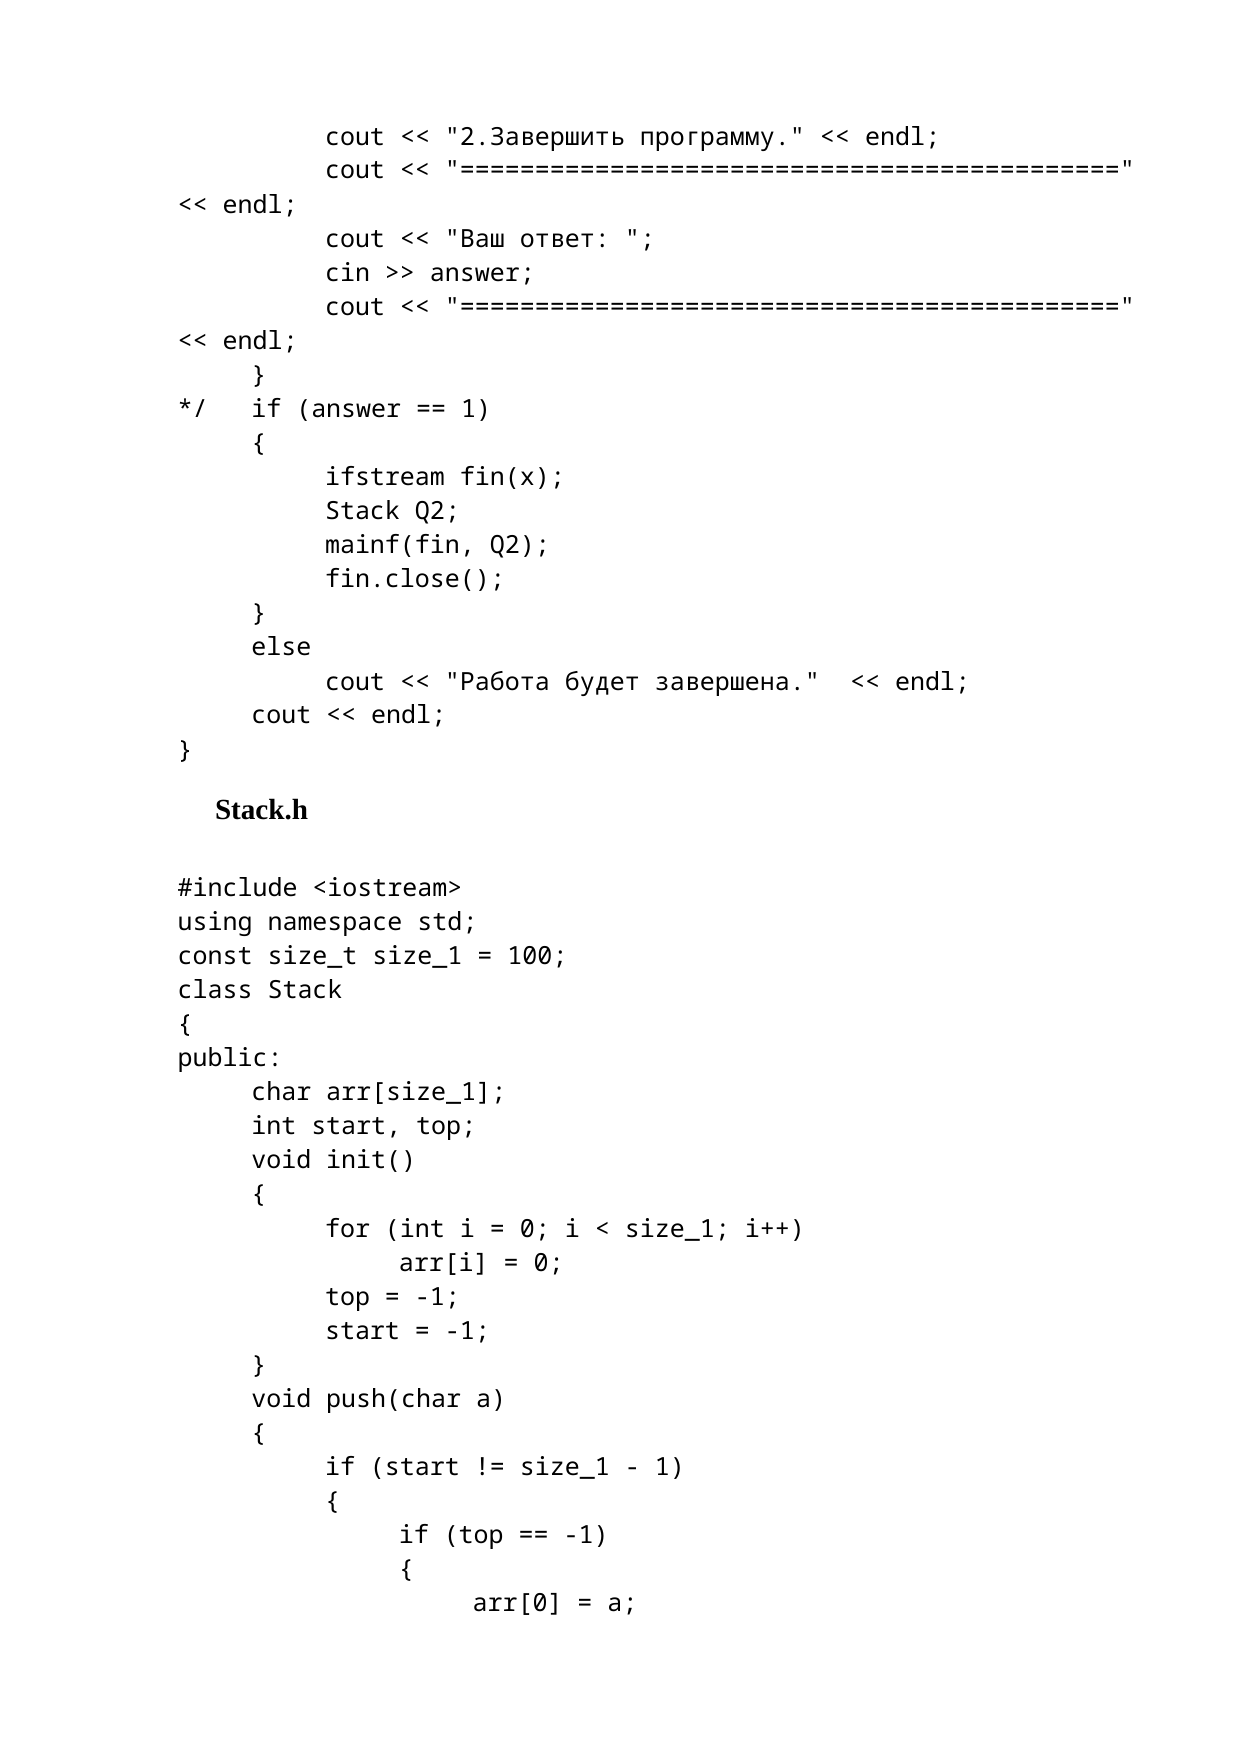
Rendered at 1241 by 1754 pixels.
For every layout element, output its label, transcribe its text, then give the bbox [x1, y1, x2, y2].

text { [177, 1176, 1152, 1210]
text public: [177, 1040, 1152, 1074]
text cout << "============================================" << endl; [177, 288, 1152, 357]
text void init() [177, 1142, 1152, 1176]
text start = -1; [177, 1312, 1152, 1346]
text cout << endl; [177, 697, 1152, 731]
text { [177, 1006, 1152, 1040]
text arr[0] = a; [177, 1585, 1152, 1619]
text } [177, 1346, 1152, 1381]
text top = -1; [177, 1278, 1152, 1312]
text cout << "Ваш ответ: "; [177, 220, 1152, 254]
text { [177, 1483, 1152, 1517]
text else [177, 629, 1152, 663]
text { [177, 425, 1152, 459]
text if (top == -1) [177, 1517, 1152, 1551]
text Stack.h [177, 792, 1152, 826]
text if (start != size_1 - 1) [177, 1449, 1152, 1483]
text void push(char a) [177, 1381, 1152, 1414]
text const size_t size_1 = 100; [177, 938, 1152, 972]
text mainf(fin, Q2); [177, 527, 1152, 561]
text for (int i = 0; i < size_1; i++) [177, 1210, 1152, 1244]
text char arr[size_1]; [177, 1074, 1152, 1108]
text } [177, 595, 1152, 629]
text } [177, 731, 1152, 765]
text { [177, 1414, 1152, 1449]
text */ if (answer == 1) [177, 391, 1152, 425]
text } [177, 357, 1152, 391]
text cout << "2.Завершить программу." << endl; [177, 118, 1152, 152]
text #include <iostream> [177, 869, 1152, 904]
text using namespace std; [177, 904, 1152, 938]
text cin >> answer; [177, 254, 1152, 288]
text int start, top; [177, 1108, 1152, 1142]
text { [177, 1551, 1152, 1585]
text fin.close(); [177, 561, 1152, 595]
text cout << "Работа будет завершена." << endl; [177, 663, 1152, 697]
text cout << "============================================" << endl; [177, 152, 1152, 220]
text class Stack [177, 972, 1152, 1006]
text ifstream fin(x); [177, 459, 1152, 493]
text arr[i] = 0; [177, 1244, 1152, 1278]
text Stack Q2; [177, 493, 1152, 527]
